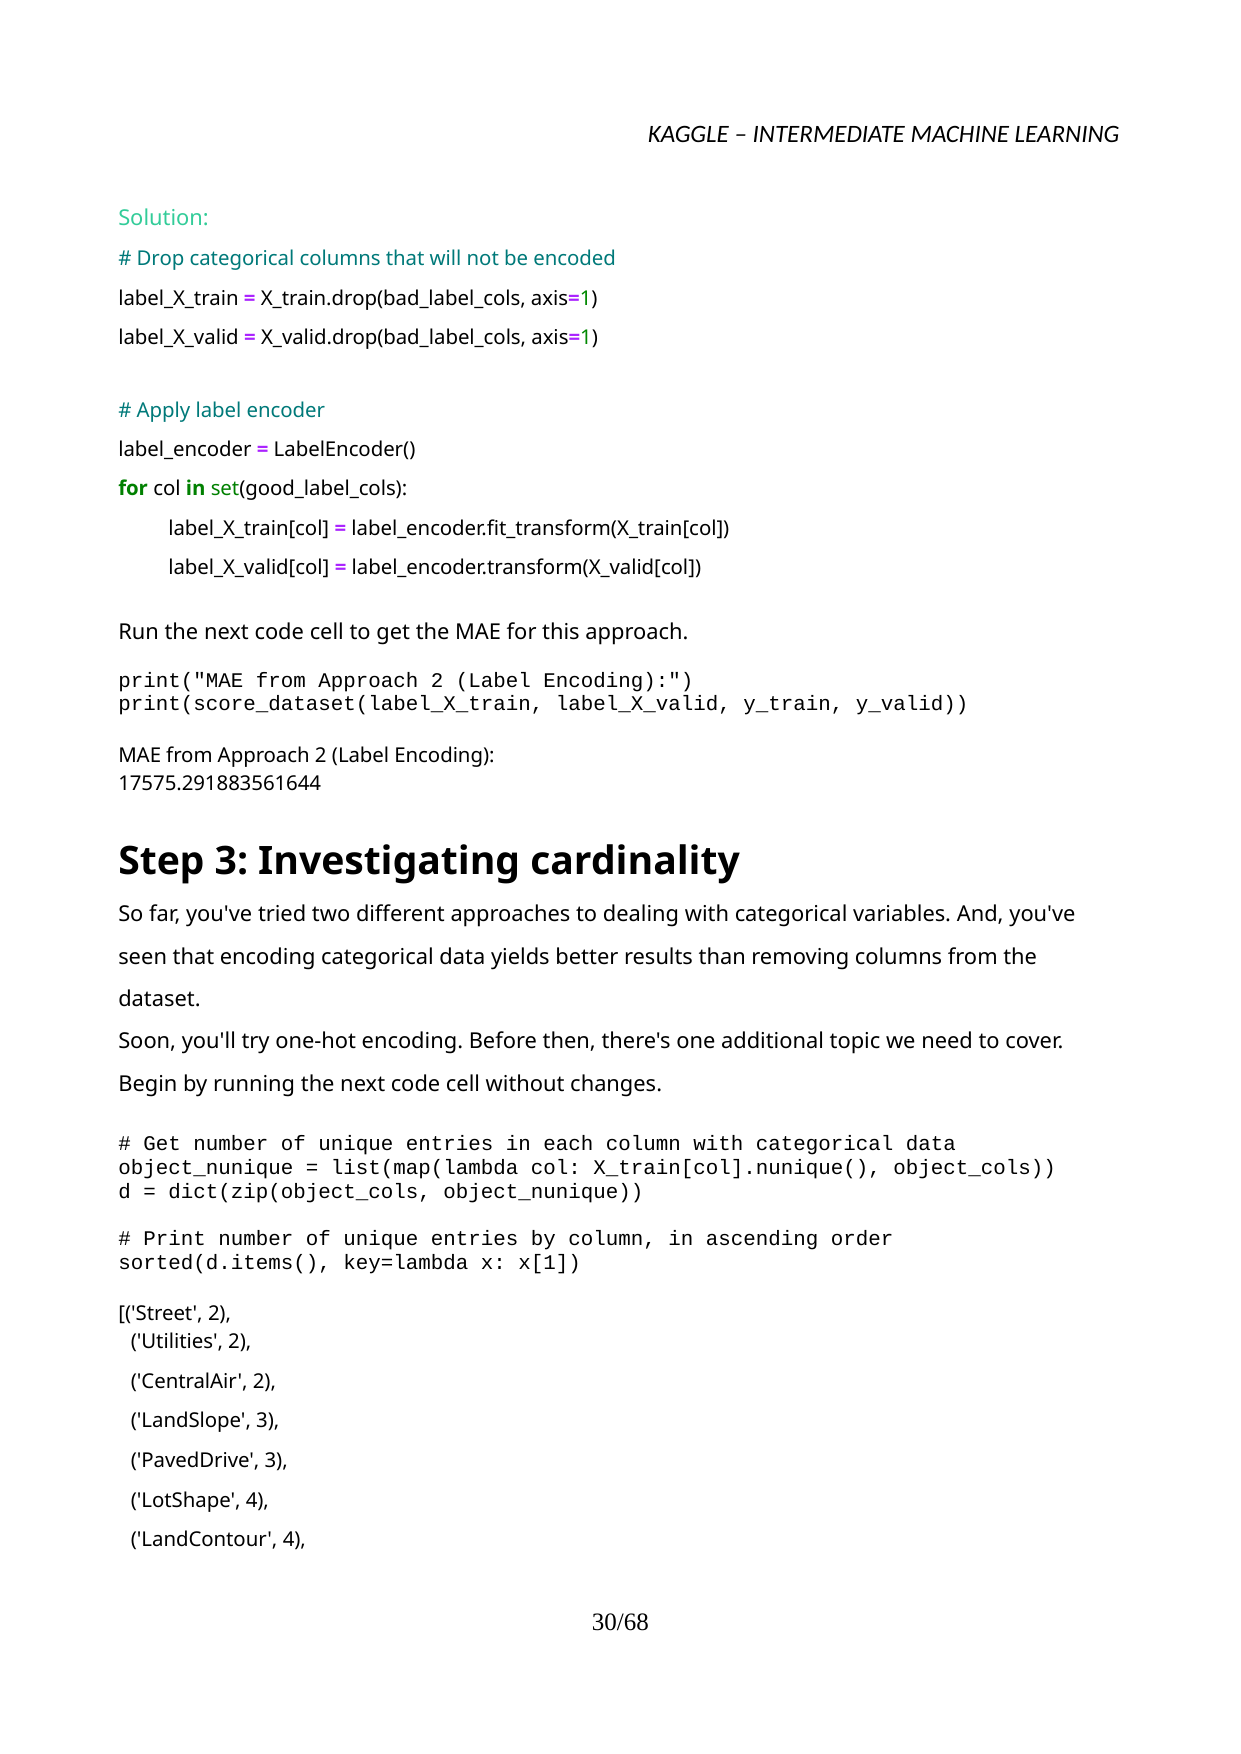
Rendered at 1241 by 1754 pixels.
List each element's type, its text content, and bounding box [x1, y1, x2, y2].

text Run the next code cell to get the MAE for this approach. [118, 616, 1122, 646]
text ('CentralAir', 2), [118, 1366, 1122, 1394]
text label_X_train[col] = label_encoder.fit_transform(X_train[col]) [118, 513, 1122, 541]
text label_encoder = LabelEncoder() [118, 435, 1122, 462]
text label_X_train = X_train.drop(bad_label_cols, axis=1) [118, 283, 1122, 311]
text Soon, you'll try one-hot encoding. Before then, there's one additional topic we need to cover. Begin by running the next code cell without changes. [118, 1025, 1122, 1097]
text # Get number of unique entries in each column with categorical data [118, 1133, 1122, 1157]
text # Print number of unique entries by column, in ascending order [118, 1228, 1122, 1252]
text label_X_valid = X_valid.drop(bad_label_cols, axis=1) [118, 323, 1122, 350]
text # Drop categorical columns that will not be encoded [118, 244, 1122, 272]
text 17575.291883561644 [118, 768, 1122, 796]
text MAE from Approach 2 (Label Encoding): [118, 741, 1122, 768]
text d = dict(zip(object_cols, object_nunique)) [118, 1181, 1122, 1204]
text ('LandContour', 4), [118, 1525, 1122, 1553]
text ('LotShape', 4), [118, 1485, 1122, 1513]
text print(score_dataset(label_X_train, label_X_valid, y_train, y_valid)) [118, 693, 1122, 717]
text ('Utilities', 2), [118, 1327, 1122, 1355]
text ('LandSlope', 3), [118, 1406, 1122, 1434]
text ('PavedDrive', 3), [118, 1446, 1122, 1474]
text Solution: [118, 202, 1122, 232]
text [('Street', 2), [118, 1299, 1122, 1327]
text for col in set(good_label_cols): [118, 474, 1122, 502]
text object_nunique = list(map(lambda col: X_train[col].nunique(), object_cols)) [118, 1157, 1122, 1181]
subtitle Step 3: Investigating cardinality [118, 833, 1122, 886]
text sorted(d.items(), key=lambda x: x[1]) [118, 1252, 1122, 1275]
text print("MAE from Approach 2 (Label Encoding):") [118, 670, 1122, 693]
text label_X_valid[col] = label_encoder.transform(X_valid[col]) [118, 553, 1122, 581]
text # Apply label encoder [118, 395, 1122, 423]
text So far, you've tried two different approaches to dealing with categorical variables. And, you've seen that encoding categorical data yields better results than removing columns from the dataset. [118, 898, 1122, 1013]
